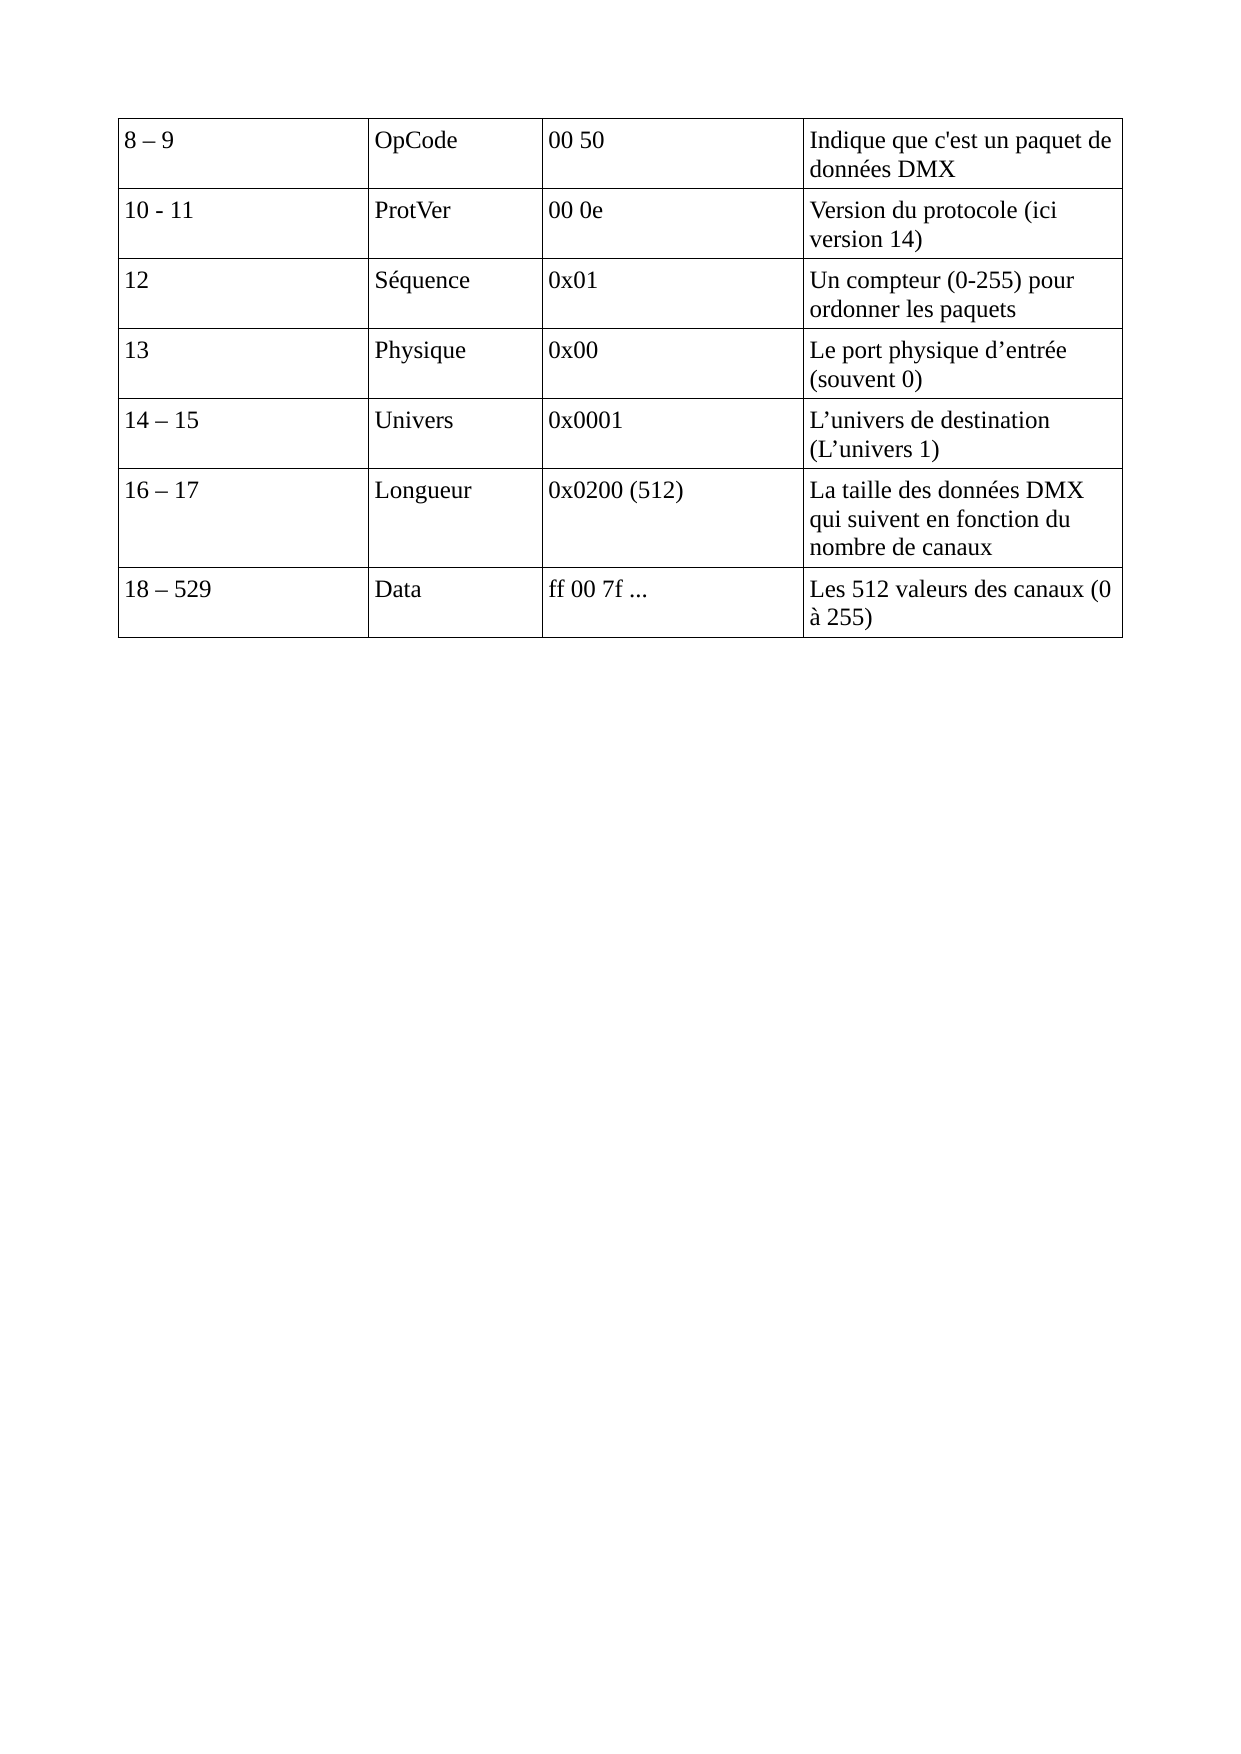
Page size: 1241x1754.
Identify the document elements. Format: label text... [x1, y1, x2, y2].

table_cell 0x00 [543, 329, 803, 398]
table_cell Data [369, 568, 542, 637]
table_cell 10 - 11 [119, 189, 368, 258]
table_cell Le port physique d’entrée (souvent 0) [804, 329, 1122, 398]
table_cell Physique [369, 329, 542, 398]
table_cell 00 0e [543, 189, 803, 258]
table_cell L’univers de destination (L’univers 1) [804, 399, 1122, 468]
table_cell Indique que c'est un paquet de données DMX [804, 119, 1122, 188]
table_cell ff 00 7f ... [543, 568, 803, 637]
table_cell Univers [369, 399, 542, 468]
table_cell Longueur [369, 469, 542, 567]
table_cell Séquence [369, 259, 542, 328]
table_cell 8 – 9 [119, 119, 368, 188]
table_cell 14 – 15 [119, 399, 368, 468]
table_cell 12 [119, 259, 368, 328]
table_cell ProtVer [369, 189, 542, 258]
table_cell La taille des données DMX qui suivent en fonction du nombre de canaux [804, 469, 1122, 567]
table_cell Les 512 valeurs des canaux (0 à 255) [804, 568, 1122, 637]
table_cell Version du protocole (ici version 14) [804, 189, 1122, 258]
table_cell Un compteur (0-255) pour ordonner les paquets [804, 259, 1122, 328]
table_cell 16 – 17 [119, 469, 368, 567]
table_cell 0x0001 [543, 399, 803, 468]
table_cell 13 [119, 329, 368, 398]
table_cell 0x01 [543, 259, 803, 328]
table_cell 0x0200 (512) [543, 469, 803, 567]
table_cell 00 50 [543, 119, 803, 188]
table_cell 18 – 529 [119, 568, 368, 637]
table_cell OpCode [369, 119, 542, 188]
